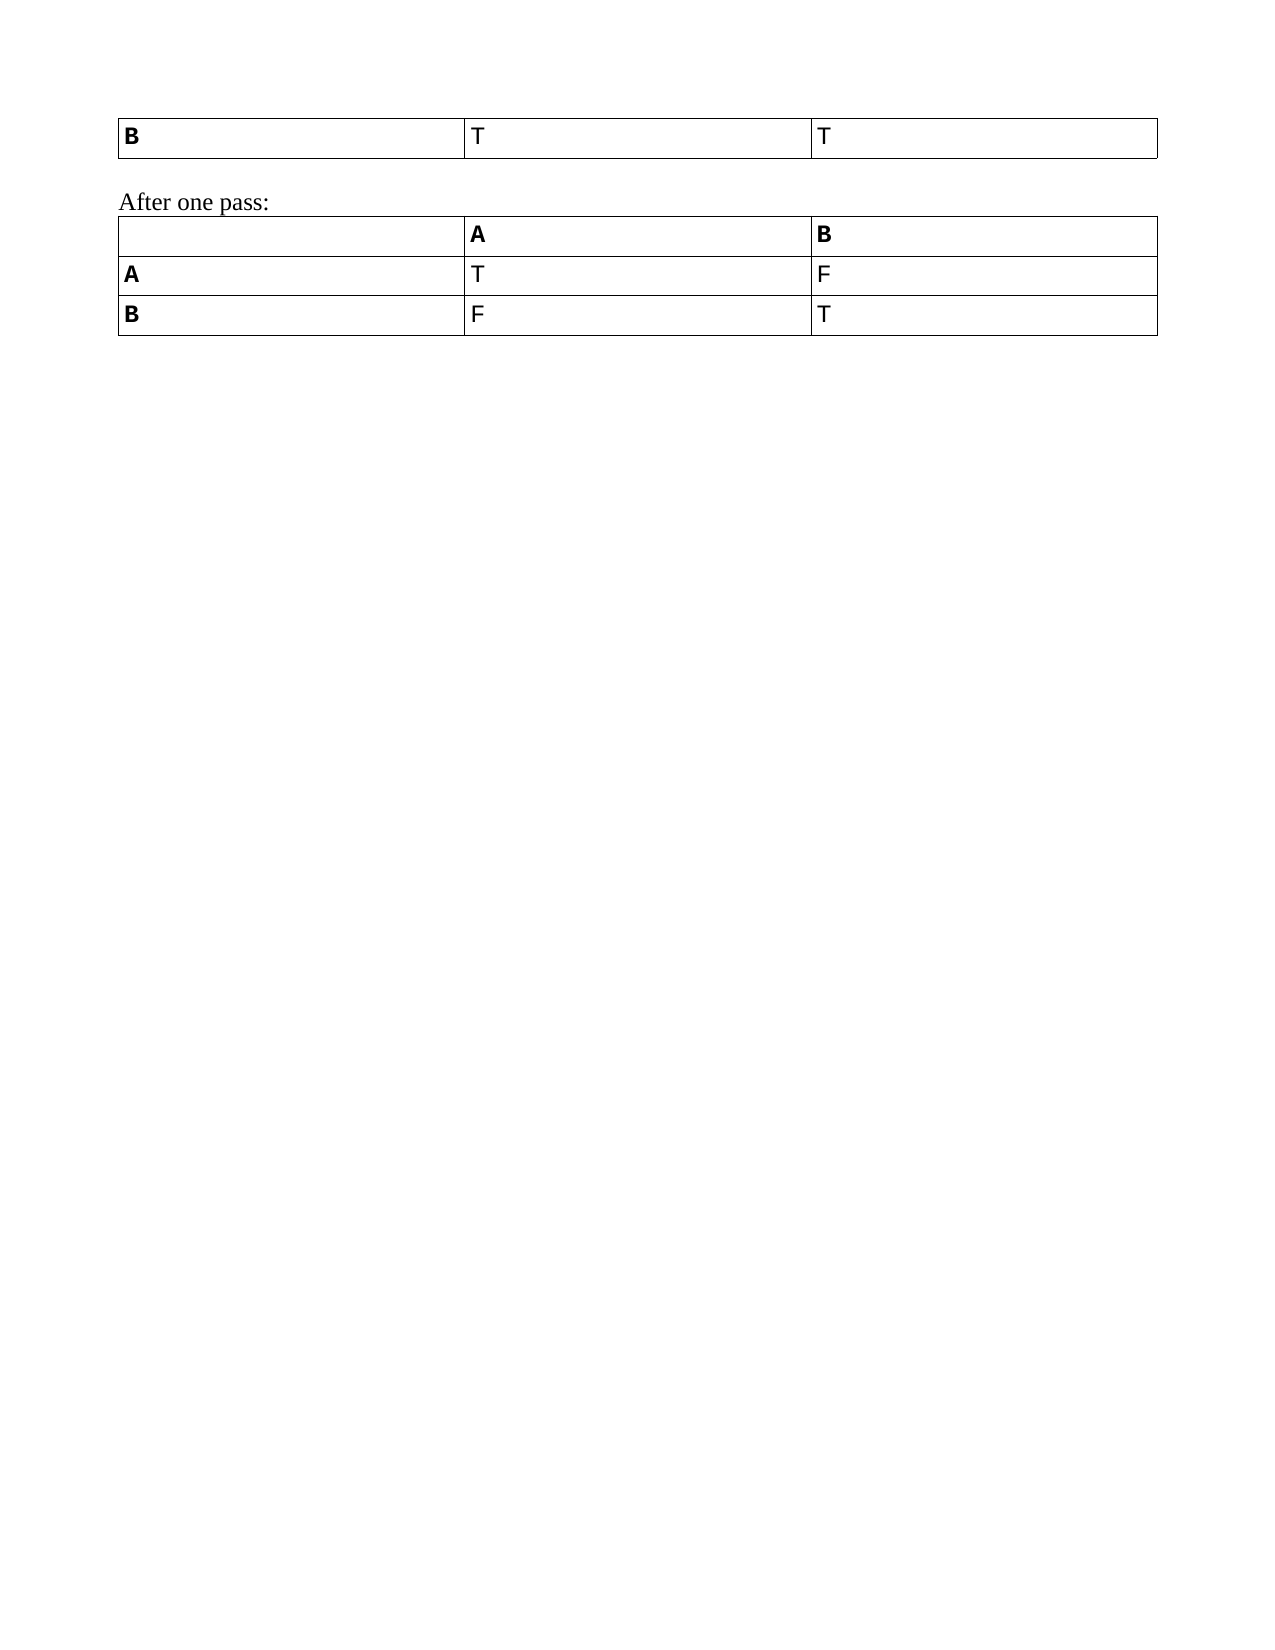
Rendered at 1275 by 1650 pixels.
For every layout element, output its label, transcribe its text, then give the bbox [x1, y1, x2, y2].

table_cell B [119, 296, 464, 335]
table_cell F [465, 296, 811, 335]
table_cell F [812, 257, 1157, 295]
table_header [119, 217, 464, 256]
table_cell T [812, 119, 1157, 158]
table_cell A [119, 257, 464, 295]
table_cell B [119, 119, 464, 158]
table_cell T [465, 257, 811, 295]
table_cell T [812, 296, 1157, 335]
text After one pass: [118, 187, 1157, 216]
table_header A [465, 217, 811, 256]
table_cell T [465, 119, 811, 158]
table_header B [812, 217, 1157, 256]
